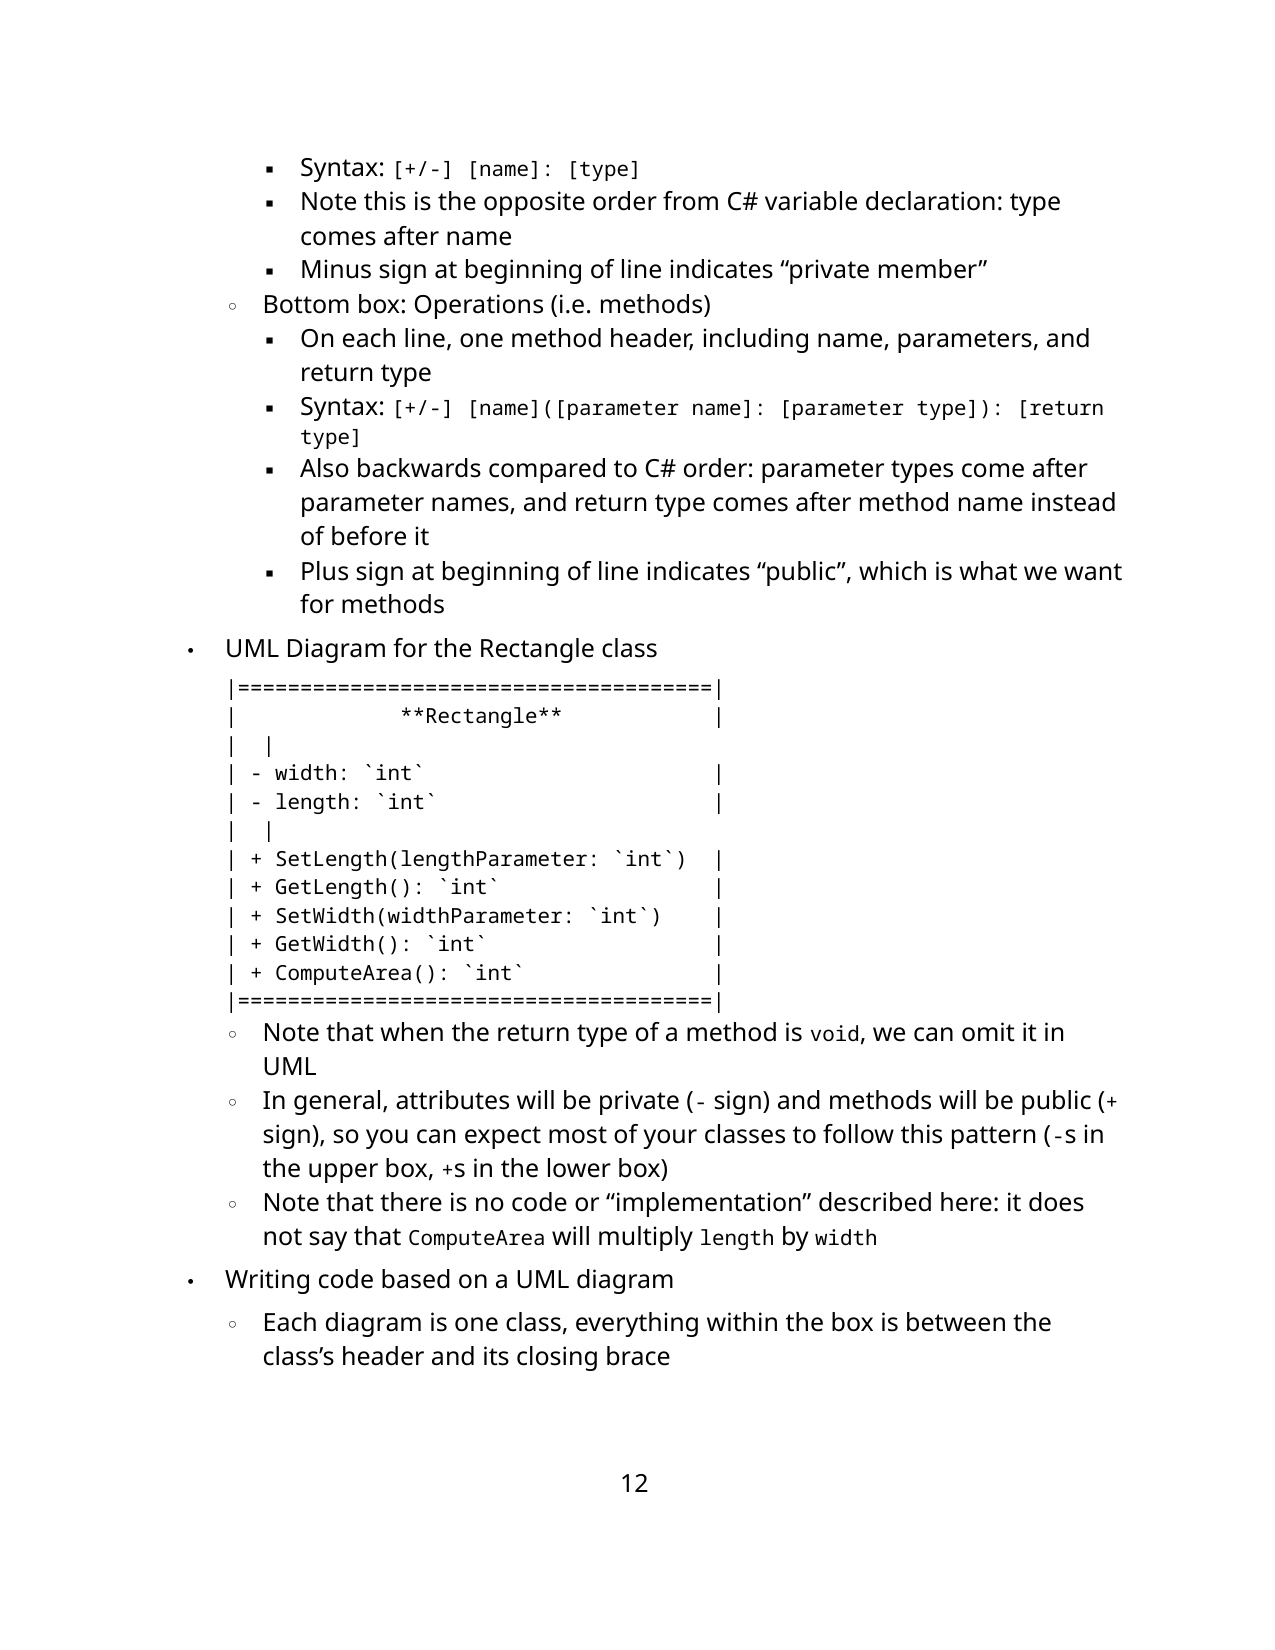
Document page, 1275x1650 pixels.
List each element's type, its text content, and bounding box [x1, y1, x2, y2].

list Syntax: [+/-] [name]([parameter name]: [parameter type]): [return type] [262, 388, 1125, 451]
list UML Diagram for the Rectangle class [187, 630, 1125, 664]
list | - width: `int` | [187, 758, 1125, 787]
list | + ComputeArea(): `int` | [187, 958, 1125, 986]
list Bottom box: Operations (i.e. methods) [225, 286, 1125, 320]
list | + SetWidth(widthParameter: `int`) | [187, 901, 1125, 929]
list | + GetWidth(): `int` | [187, 929, 1125, 958]
list Minus sign at beginning of line indicates “private member” [262, 252, 1125, 286]
list Syntax: [+/-] [name]: [type] [262, 150, 1125, 184]
list | + GetLength(): `int` | [187, 872, 1125, 901]
list Note that when the return type of a method is void, we can omit it in UML [225, 1014, 1125, 1083]
list |======================================| [187, 986, 1125, 1014]
list | - length: `int` | [187, 787, 1125, 815]
list Also backwards compared to C# order: parameter types come after parameter names, and return type comes after method name instead of before it [262, 451, 1125, 553]
list On each line, one method header, including name, parameters, and return type [262, 320, 1125, 388]
list Each diagram is one class, everything within the box is between the class’s header and its closing brace [225, 1305, 1125, 1373]
list | | [187, 815, 1125, 844]
list | **Rectangle** | [187, 702, 1125, 730]
list Plus sign at beginning of line indicates “public”, which is what we want for methods [262, 553, 1125, 621]
list | + SetLength(lengthParameter: `int`) | [187, 844, 1125, 872]
list |======================================| [187, 673, 1125, 702]
list In general, attributes will be private (- sign) and methods will be public (+ sign), so you can expect most of your classes to follow this pattern (-s in the upper box, +s in the lower box) [225, 1083, 1125, 1185]
list | | [187, 730, 1125, 758]
list Note this is the opposite order from C# variable declaration: type comes after name [262, 184, 1125, 252]
list Note that there is no code or “implementation” described here: it does not say that ComputeArea will multiply length by width [225, 1185, 1125, 1253]
list Writing code based on a UML diagram [187, 1262, 1125, 1296]
